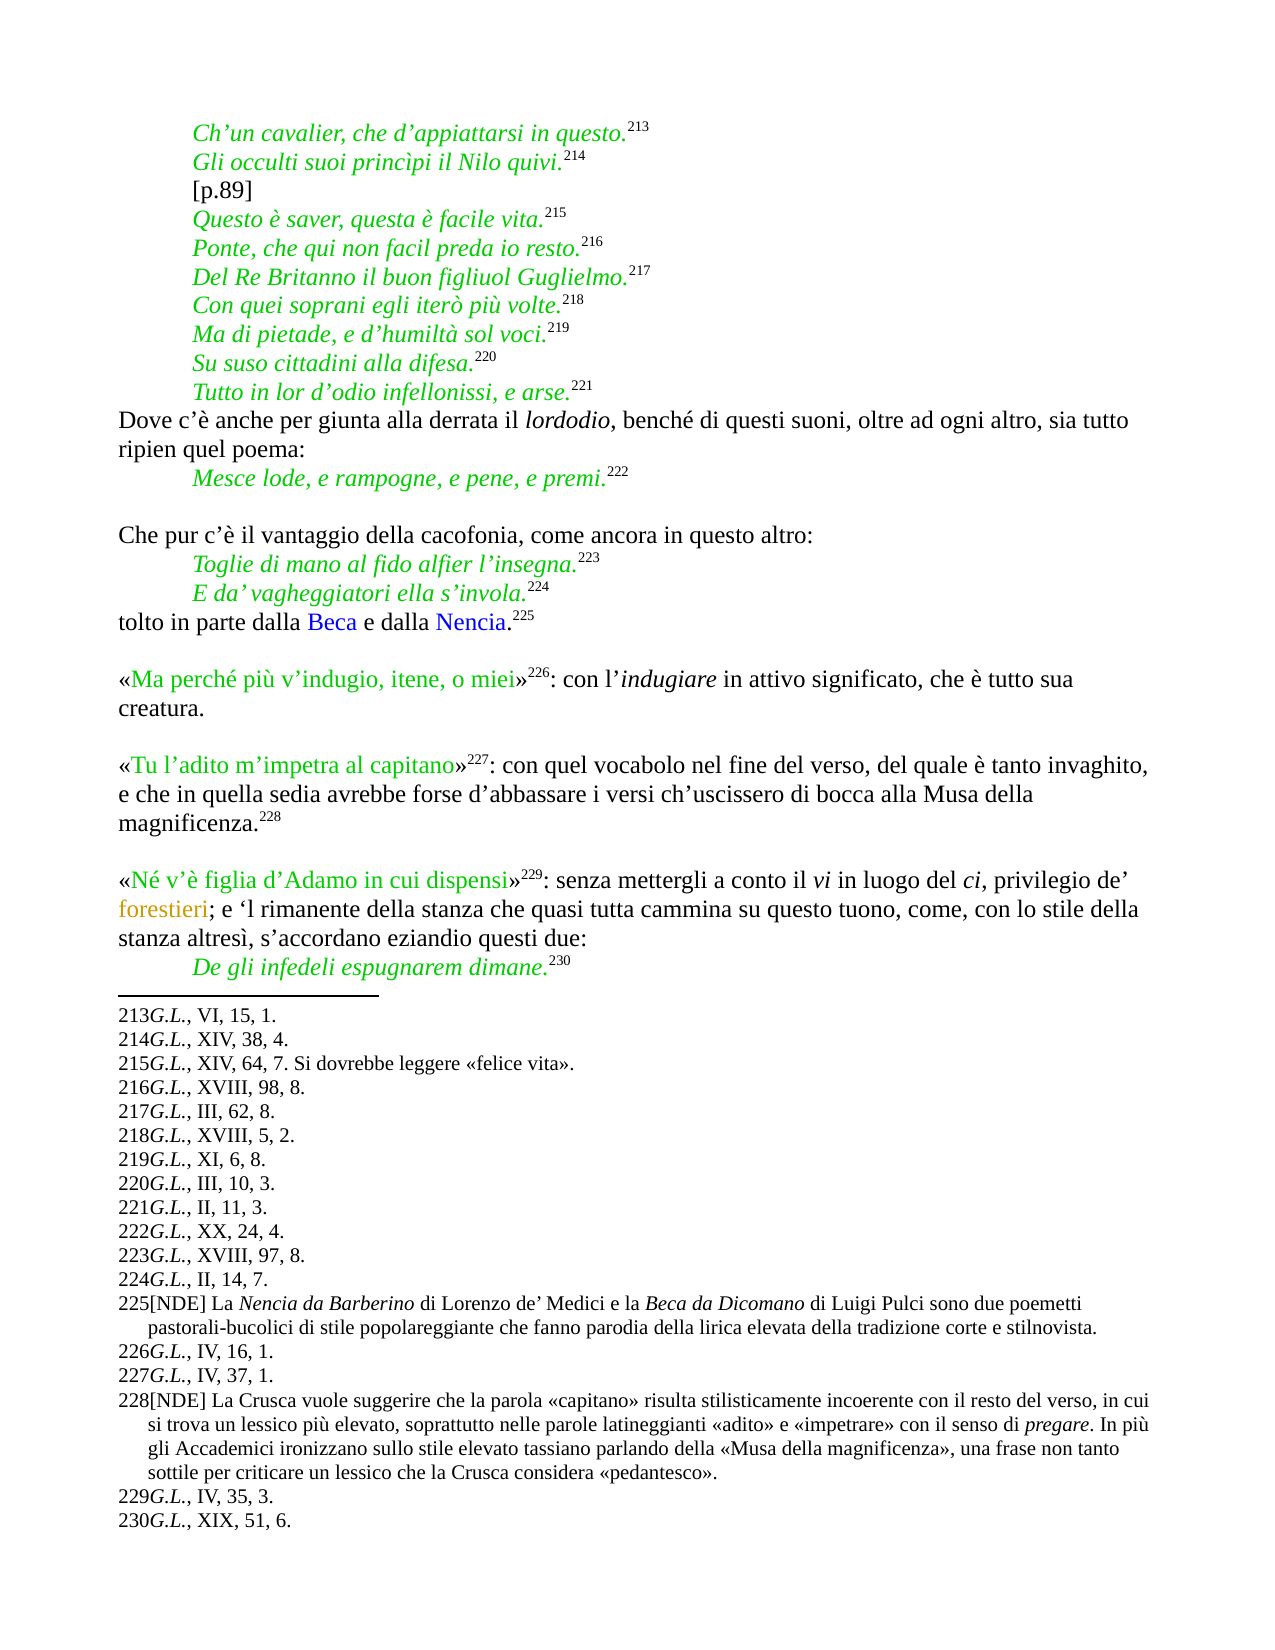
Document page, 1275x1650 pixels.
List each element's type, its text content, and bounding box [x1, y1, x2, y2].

text G.L., II, 11, 3. [118, 1195, 1157, 1219]
text G.L., XIX, 51, 6. [118, 1508, 1157, 1532]
text G.L., XVIII, 97, 8. [118, 1243, 1157, 1267]
text G.L., XVIII, 5, 2. [118, 1123, 1157, 1147]
text G.L., XIV, 38, 4. [118, 1027, 1157, 1051]
text tolto in parte dalla Beca e dalla Nencia. [118, 607, 1157, 636]
text G.L., VI, 15, 1. [118, 1002, 1157, 1027]
text Mesce lode, e rampogne, e pene, e premi. [118, 463, 1157, 492]
text Ch’un cavalier, che d’appiattarsi in questo. [192, 118, 1157, 147]
text G.L., XIV, 64, 7. Si dovrebbe leggere «felice vita». [118, 1051, 1157, 1075]
text «Tu l’adito m’impetra al capitano»: con quel vocabolo nel fine del verso, del quale è tanto invaghito, e che in quella sedia avrebbe forse d’abbassare i versi ch’uscissero di bocca alla Musa della magnificenza. [118, 751, 1157, 837]
text G.L., XVIII, 98, 8. [118, 1075, 1157, 1099]
text «Né v’è figlia d’Adamo in cui dispensi»: senza mettergli a conto il vi in luogo del ci, privilegio de’ forestieri; e ‘l rimanente della stanza che quasi tutta cammina su questo tuono, come, con lo stile della stanza altresì, s’accordano eziandio questi due: [118, 866, 1157, 952]
text Ma di pietade, e d’humiltà sol voci. [192, 319, 1157, 348]
text Con quei soprani egli iterò più volte. [192, 291, 1157, 319]
text Questo è saver, questa è facile vita. [192, 204, 1157, 233]
text G.L., IV, 35, 3. [118, 1484, 1157, 1508]
text G.L., III, 62, 8. [118, 1099, 1157, 1123]
text [p.89] [192, 176, 1157, 204]
text De gli infedeli espugnarem dimane. [118, 952, 1157, 981]
text Che pur c’è il vantaggio della cacofonia, come ancora in questo altro: [118, 521, 1157, 549]
text Su suso cittadini alla difesa. [192, 348, 1157, 377]
text G.L., III, 10, 3. [118, 1171, 1157, 1195]
text Del Re Britanno il buon figliuol Guglielmo. [192, 262, 1157, 291]
text Gli occulti suoi princìpi il Nilo quivi. [192, 147, 1157, 176]
text Toglie di mano al fido alfier l’insegna. [118, 549, 1157, 578]
text G.L., II, 14, 7. [118, 1267, 1157, 1291]
text E da’ vagheggiatori ella s’invola. [118, 578, 1157, 607]
text Ponte, che qui non facil preda io resto. [192, 233, 1157, 262]
text G.L., IV, 37, 1. [118, 1363, 1157, 1387]
text G.L., XX, 24, 4. [118, 1219, 1157, 1243]
text Dove c’è anche per giunta alla derrata il lordodio, benché di questi suoni, oltre ad ogni altro, sia tutto ripien quel poema: [118, 406, 1157, 463]
text [NDE] La Nencia da Barberino di Lorenzo de’ Medici e la Beca da Dicomano di Luigi Pulci sono due poemetti pastorali-bucolici di stile popolareggiante che fanno parodia della lirica elevata della tradizione corte e stilnovista. [118, 1291, 1157, 1339]
text Tutto in lor d’odio infellonissi, e arse. [192, 377, 1157, 406]
text G.L., IV, 16, 1. [118, 1339, 1157, 1363]
text «Ma perché più v’indugio, itene, o miei»: con l’indugiare in attivo significato, che è tutto sua creatura. [118, 664, 1157, 722]
text G.L., XI, 6, 8. [118, 1147, 1157, 1171]
text [NDE] La Crusca vuole suggerire che la parola «capitano» risulta stilisticamente incoerente con il resto del verso, in cui si trova un lessico più elevato, soprattutto nelle parole latineggianti «adito» e «impetrare» con il senso di pregare. In più gli Accademici ironizzano sullo stile elevato tassiano parlando della «Musa della magnificenza», una frase non tanto sottile per criticare un lessico che la Crusca considera «pedantesco». [118, 1387, 1157, 1484]
